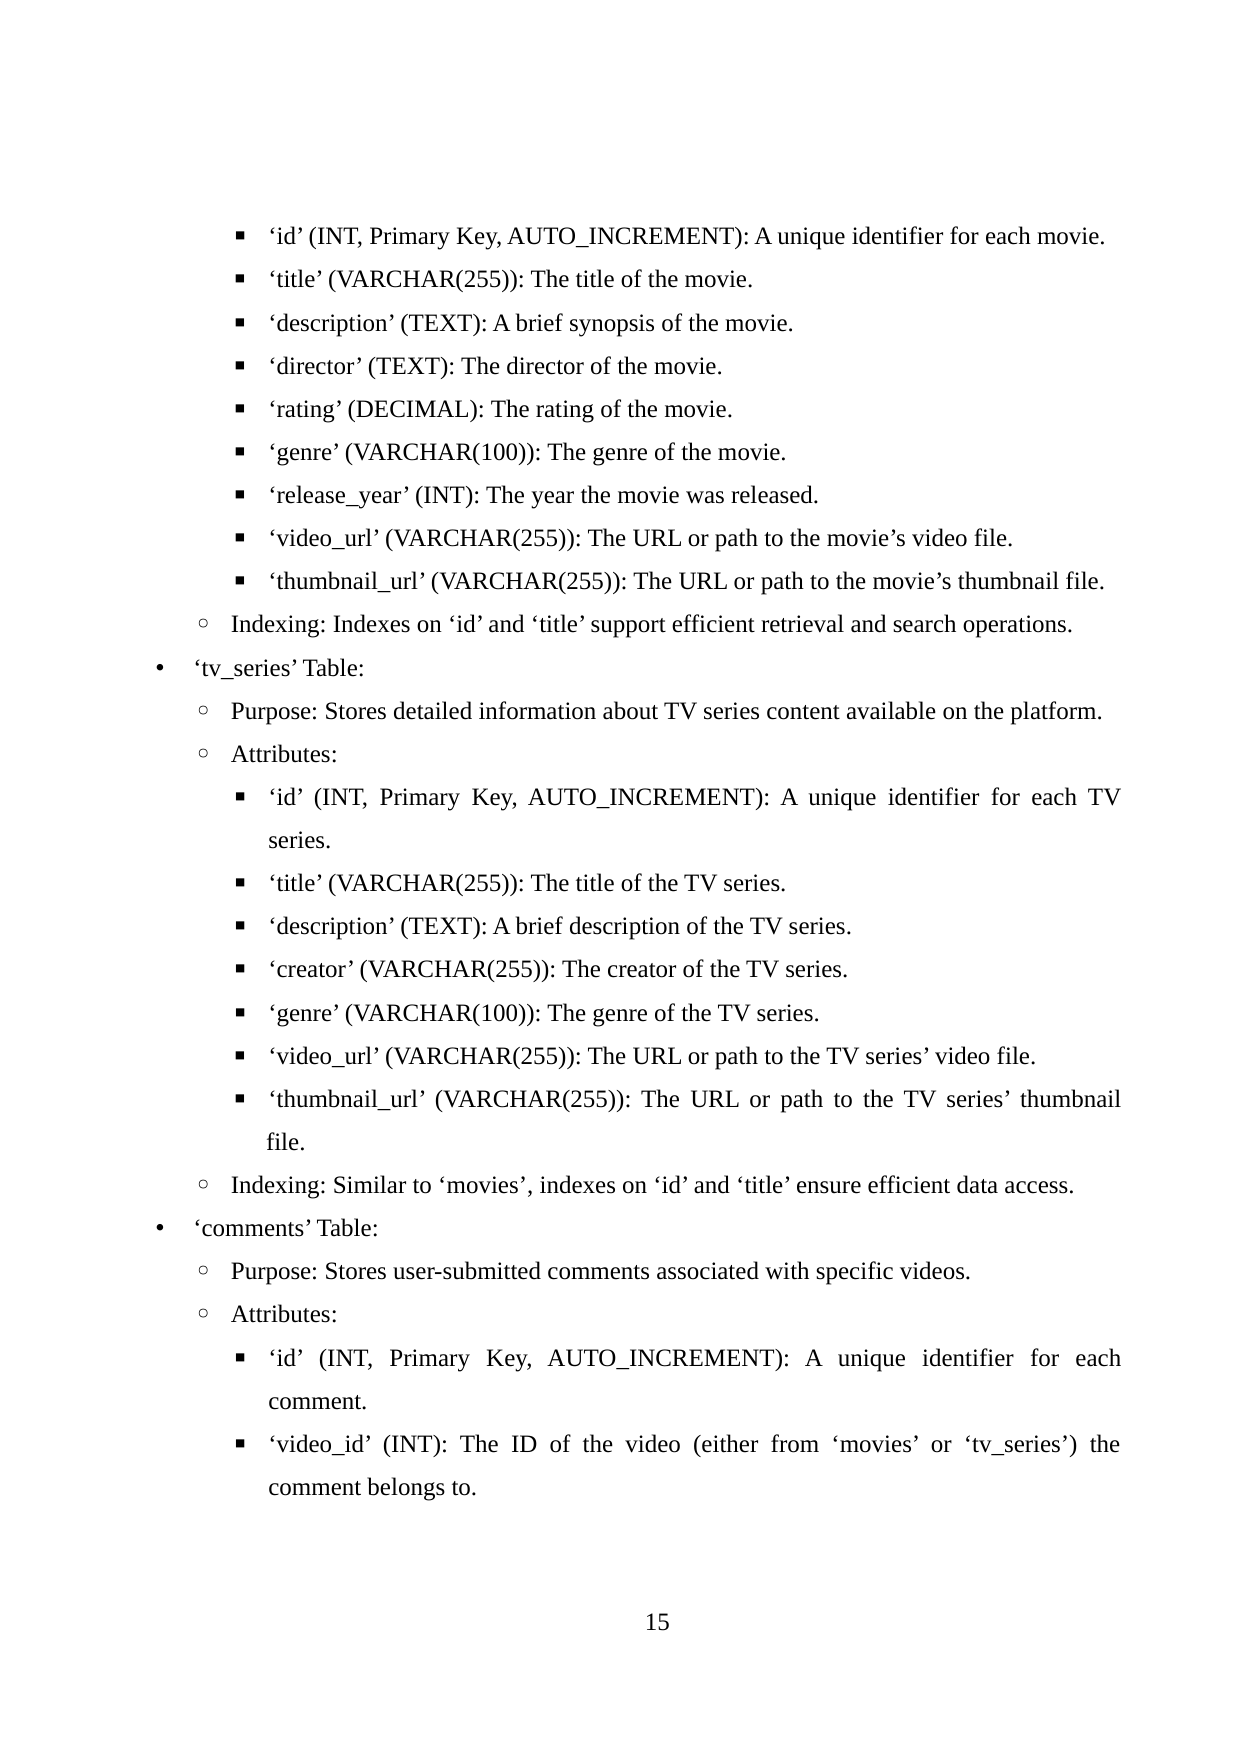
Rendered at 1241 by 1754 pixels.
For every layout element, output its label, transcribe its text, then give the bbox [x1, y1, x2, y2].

list ‘comments’ Table: [156, 1213, 1122, 1242]
list Indexing: Indexes on ‘id’ and ‘title’ support efficient retrieval and search operations. [193, 609, 1122, 638]
list ‘id’ (INT, Primary Key, AUTO_INCREMENT): A unique identifier for each comment. [231, 1343, 1122, 1414]
list Attributes: [193, 739, 1122, 768]
list Purpose: Stores detailed information about TV series content available on the platform. [193, 696, 1122, 724]
list ‘genre’ (VARCHAR(100)): The genre of the TV series. [231, 998, 1122, 1026]
list ‘video_url’ (VARCHAR(255)): The URL or path to the TV series’ video file. [230, 1041, 1122, 1069]
list ‘tv_series’ Table: [156, 653, 1122, 681]
list Attributes: [193, 1299, 1122, 1328]
list ‘video_url’ (VARCHAR(255)): The URL or path to the movie’s video file. [230, 523, 1122, 552]
list Purpose: Stores user-submitted comments associated with specific videos. [193, 1256, 1122, 1285]
list ‘title’ (VARCHAR(255)): The title of the TV series. [231, 868, 1122, 897]
list ‘thumbnail_url’ (VARCHAR(255)): The URL or path to the movie’s thumbnail file. [230, 566, 1122, 595]
list ‘creator’ (VARCHAR(255)): The creator of the TV series. [231, 954, 1122, 983]
list ‘description’ (TEXT): A brief description of the TV series. [231, 911, 1122, 940]
list ‘description’ (TEXT): A brief synopsis of the movie. [230, 308, 1122, 336]
list ‘id’ (INT, Primary Key, AUTO_INCREMENT): A unique identifier for each movie. [231, 221, 1122, 250]
list ‘id’ (INT, Primary Key, AUTO_INCREMENT): A unique identifier for each TV series. [231, 782, 1122, 854]
list ‘thumbnail_url’ (VARCHAR(255)): The URL or path to the TV series’ thumbnail file. [230, 1084, 1122, 1156]
list ‘release_year’ (INT): The year the movie was released. [230, 480, 1122, 509]
list ‘genre’ (VARCHAR(100)): The genre of the movie. [230, 437, 1122, 466]
list ‘video_id’ (INT): The ID of the video (either from ‘movies’ or ‘tv_series’) the comment belongs to. [231, 1429, 1122, 1501]
list ‘title’ (VARCHAR(255)): The title of the movie. [230, 264, 1122, 293]
list ‘rating’ (DECIMAL): The rating of the movie. [230, 394, 1122, 423]
list Indexing: Similar to ‘movies’, indexes on ‘id’ and ‘title’ ensure efficient data access. [193, 1170, 1122, 1199]
list ‘director’ (TEXT): The director of the movie. [230, 351, 1122, 379]
